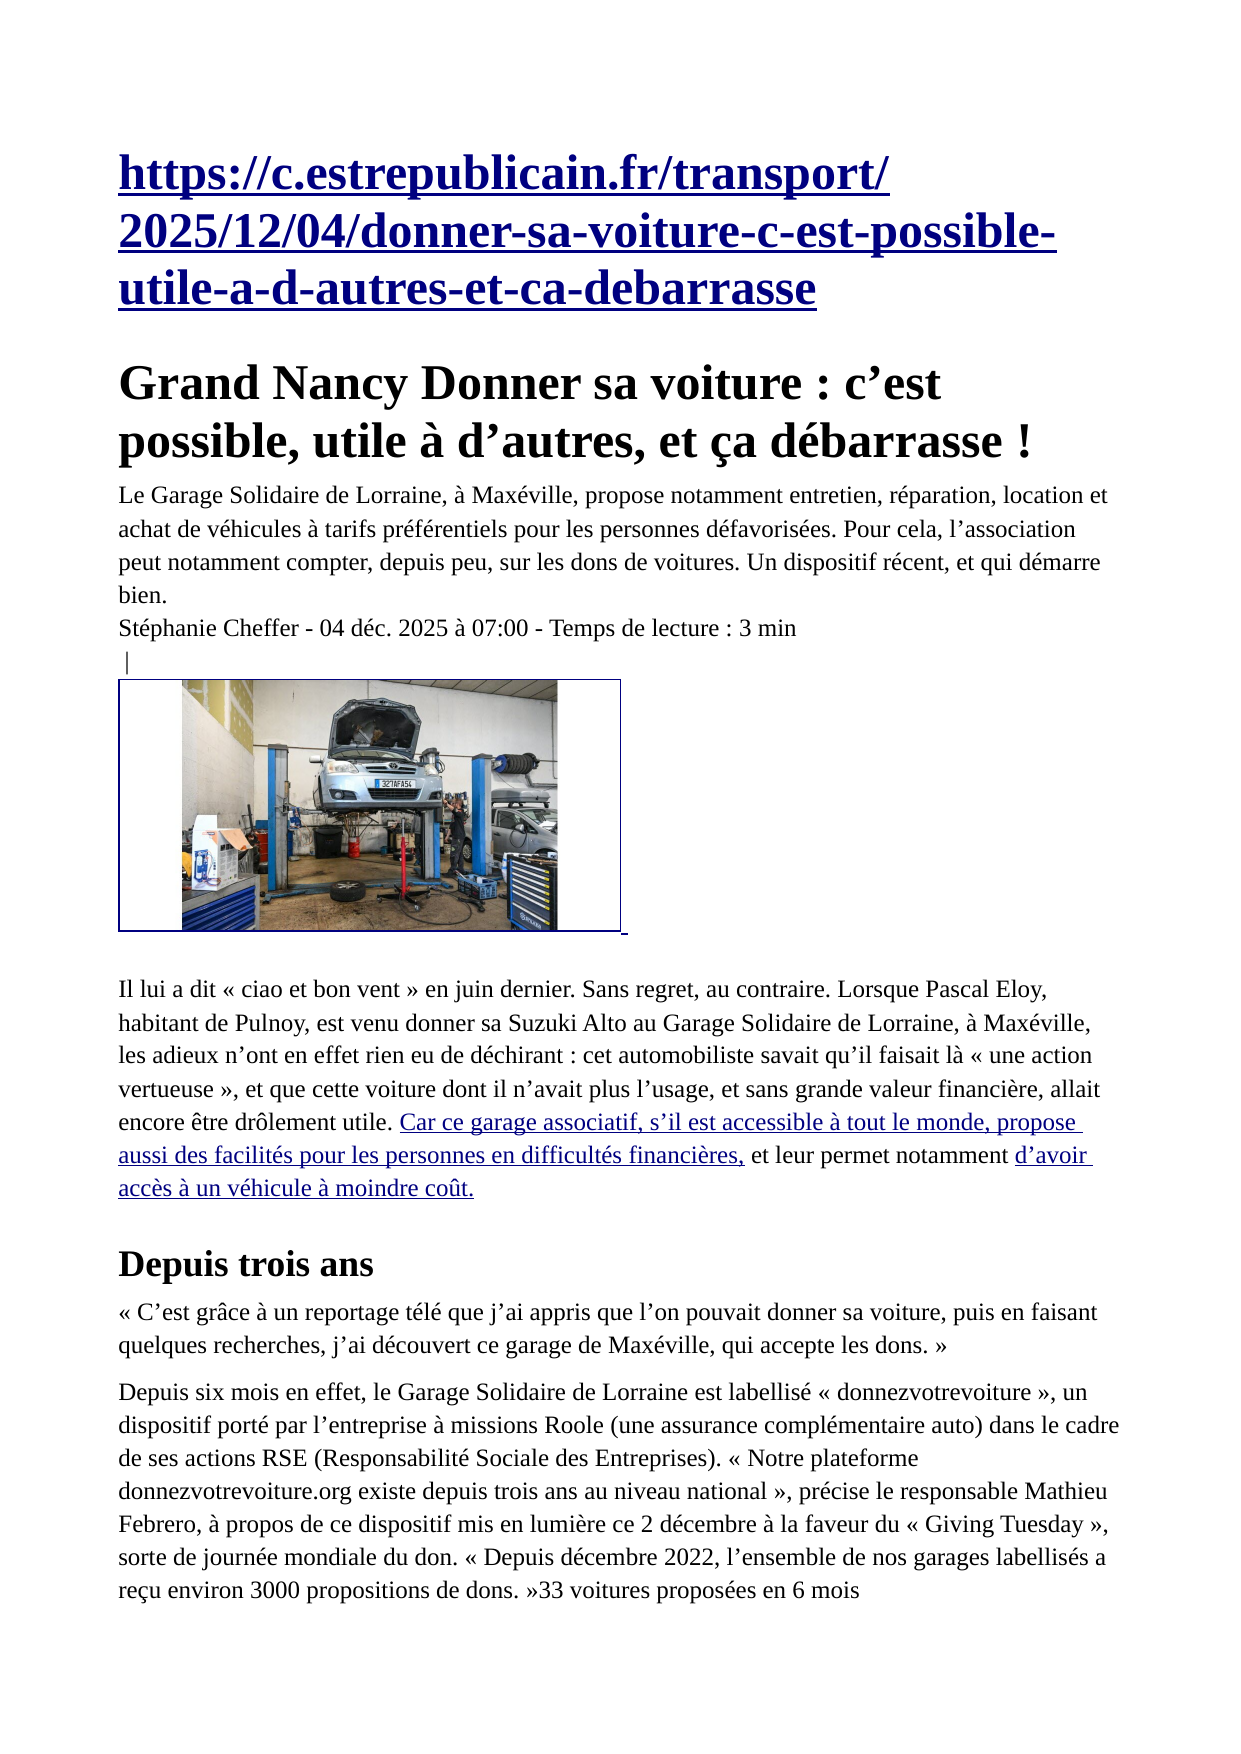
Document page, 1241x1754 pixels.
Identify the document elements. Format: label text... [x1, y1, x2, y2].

text « C’est grâce à un reportage télé que j’ai appris que l’on pouvait donner sa voiture, puis en faisant quelques recherches, j’ai découvert ce garage de Maxéville, qui accepte les dons. » [118, 1297, 1122, 1358]
subtitle Depuis trois ans [118, 1241, 1122, 1284]
subtitle Grand Nancy Donner sa voiture : c’est possible, utile à d’autres, et ça débarrasse ! [118, 353, 1122, 468]
text Le Garage Solidaire de Lorraine, à Maxéville, propose notamment entretien, réparation, location et achat de véhicules à tarifs préférentiels pour les personnes défavorisées. Pour cela, l’association peut notamment compter, depuis peu, sur les dons de voitures. Un dispositif récent, et qui démarre bien. [118, 481, 1122, 608]
text Depuis six mois en effet, le Garage Solidaire de Lorraine est labellisé « donnezvotrevoiture », un dispositif porté par l’entreprise à missions Roole (une assurance complémentaire auto) dans le cadre de ses actions RSE (Responsabilité Sociale des Entreprises). « Notre plateforme donnezvotrevoiture.org existe depuis trois ans au niveau national », précise le responsable Mathieu Febrero, à propos de ce dispositif mis en lumière ce 2 décembre à la faveur du « Giving Tuesday », sorte de journée mondiale du don. « Depuis décembre 2022, l’ensemble de nos garages labellisés a reçu environ 3000 propositions de dons. »33 voitures proposées en 6 mois [118, 1377, 1122, 1604]
picture [120, 680, 620, 930]
text Il lui a dit « ciao et bon vent » en juin dernier. Sans regret, au contraire. Lorsque Pascal Eloy, habitant de Pulnoy, est venu donner sa Suzuki Alto au Garage Solidaire de Lorraine, à Maxéville, les adieux n’ont en effet rien eu de déchirant : cet automobiliste savait qu’il faisait là « une action vertueuse », et que cette voiture dont il n’avait plus l’usage, et sans grande valeur financière, allait encore être drôlement utile. Car ce garage associatif, s’il est accessible à tout le monde, propose aussi des facilités pour les personnes en difficultés financières, et leur permet notamment d’avoir accès à un véhicule à moindre coût. [118, 974, 1122, 1201]
subtitle https://c.estrepublicain.fr/transport/2025/12/04/donner-sa-voiture-c-est-possible-utile-a-d-autres-et-ca-debarrasse [118, 143, 1122, 316]
text Stéphanie Cheffer - 04 déc. 2025 à 07:00 - Temps de lecture : 3 min [118, 613, 1122, 641]
text | [118, 646, 1122, 674]
